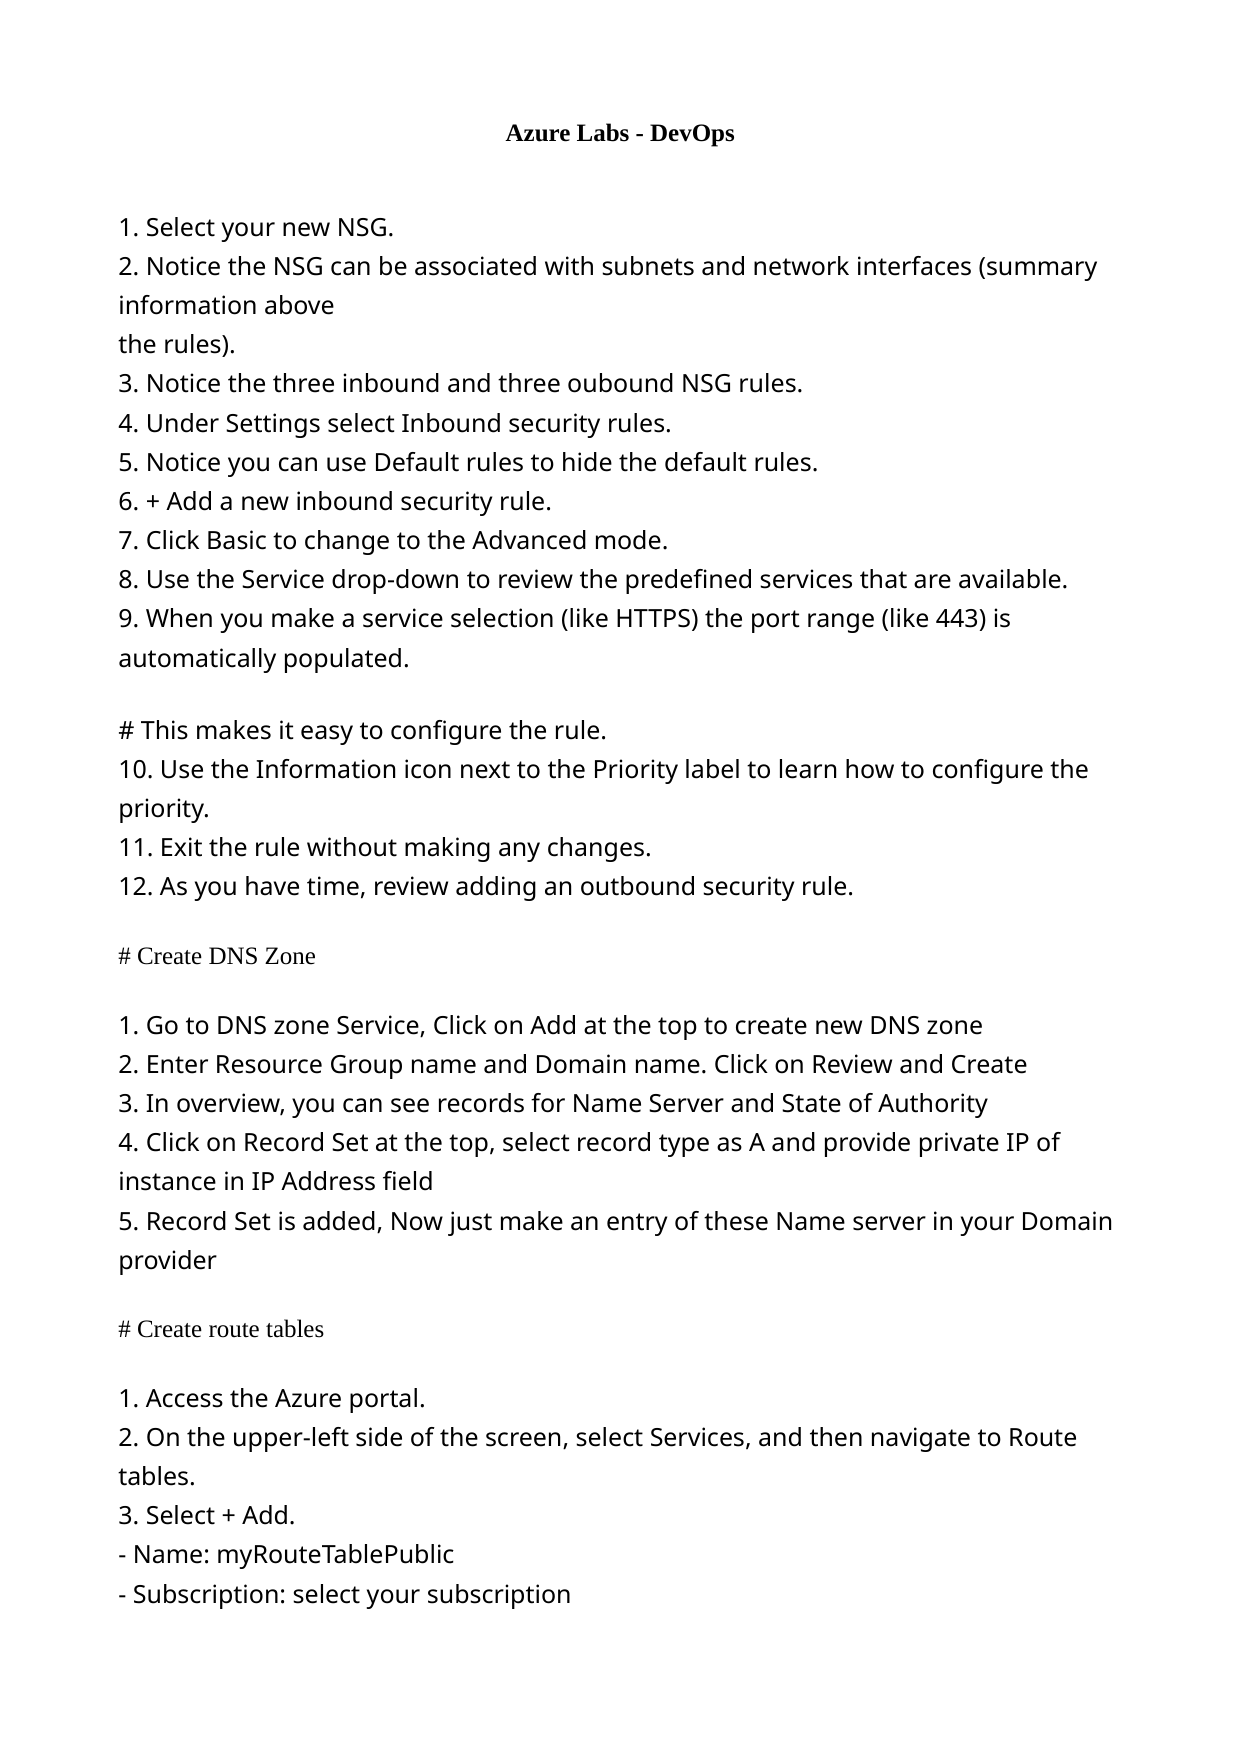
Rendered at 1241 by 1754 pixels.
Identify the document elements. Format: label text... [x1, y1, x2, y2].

text 8. Use the Service drop-down to review the predefined services that are available. [118, 562, 1122, 596]
text 12. As you have time, review adding an outbound security rule. [118, 869, 1122, 903]
text 3. Select + Add. [118, 1498, 1122, 1532]
text 5. Notice you can use Default rules to hide the default rules. [118, 444, 1122, 478]
text 6. + Add a new inbound security rule. [118, 483, 1122, 518]
text 1. Select your new NSG. [118, 209, 1122, 243]
text the rules). [118, 327, 1122, 361]
text 4. Click on Record Set at the top, select record type as A and provide private IP of instance in IP Address field [118, 1125, 1122, 1198]
text 2. Notice the NSG can be associated with subnets and network interfaces (summary information above [118, 248, 1122, 322]
text 1. Go to DNS zone Service, Click on Add at the top to create new DNS zone [118, 1007, 1122, 1041]
text 2. On the upper-left side of the screen, select Services, and then navigate to Route tables. [118, 1420, 1122, 1493]
text # Create DNS Zone [118, 941, 1122, 970]
text # This makes it easy to configure the rule. [118, 712, 1122, 746]
text 3. In overview, you can see records for Name Server and State of Authority [118, 1086, 1122, 1120]
text - Name: myRouteTablePublic [118, 1537, 1122, 1571]
text # Create route tables [118, 1314, 1122, 1343]
text 10. Use the Information icon next to the Priority label to learn how to configure the priority. [118, 752, 1122, 825]
text 9. When you make a service selection (like HTTPS) the port range (like 443) is automatically populated. [118, 601, 1122, 674]
text 5. Record Set is added, Now just make an entry of these Name server in your Domain provider [118, 1203, 1122, 1276]
text - Subscription: select your subscription [118, 1576, 1122, 1610]
text 1. Access the Azure portal. [118, 1381, 1122, 1414]
text 4. Under Settings select Inbound security rules. [118, 405, 1122, 439]
text 11. Exit the rule without making any changes. [118, 830, 1122, 864]
text 3. Notice the three inbound and three oubound NSG rules. [118, 366, 1122, 400]
text 7. Click Basic to change to the Advanced mode. [118, 523, 1122, 557]
text 2. Enter Resource Group name and Domain name. Click on Review and Create [118, 1046, 1122, 1081]
